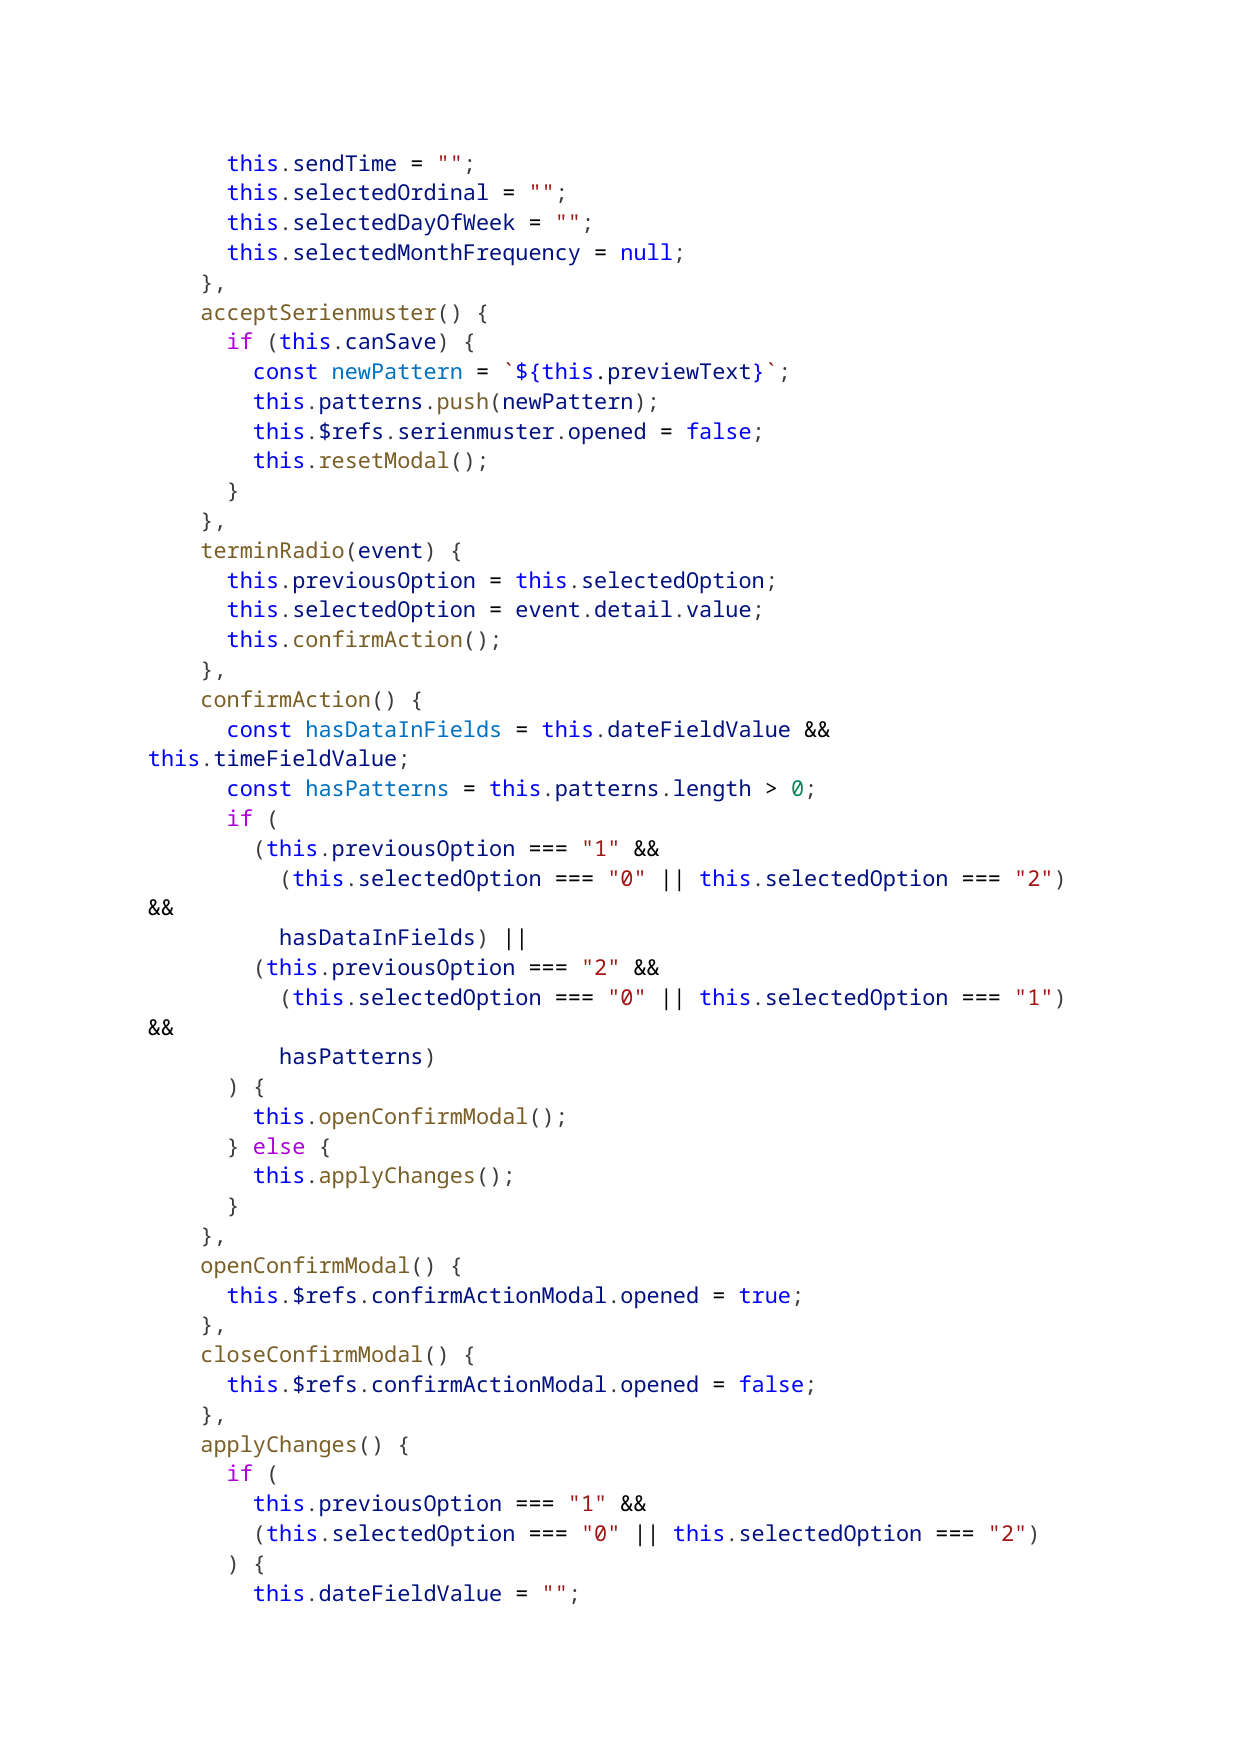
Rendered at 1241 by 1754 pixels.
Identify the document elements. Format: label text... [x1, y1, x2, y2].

text this.$refs.confirmActionModal.opened = true; [148, 1280, 1093, 1309]
text if ( [148, 1458, 1093, 1488]
text ) { [148, 1071, 1093, 1101]
text (this.selectedOption === "0" || this.selectedOption === "1") && [148, 982, 1093, 1041]
text this.dateFieldValue = ""; [148, 1578, 1093, 1607]
text this.$refs.serienmuster.opened = false; [148, 416, 1093, 446]
text if (this.canSave) { [148, 326, 1093, 356]
text (this.previousOption === "2" && [148, 952, 1093, 982]
text hasDataInFields) || [148, 922, 1093, 952]
text this.previousOption === "1" && [148, 1488, 1093, 1518]
text } [148, 475, 1093, 505]
text this.$refs.confirmActionModal.opened = false; [148, 1369, 1093, 1399]
text this.selectedMonthFrequency = null; [148, 237, 1093, 267]
text terminRadio(event) { [148, 535, 1093, 565]
text applyChanges() { [148, 1429, 1093, 1458]
text this.applyChanges(); [148, 1161, 1093, 1190]
text hasPatterns) [148, 1041, 1093, 1071]
text acceptSerienmuster() { [148, 297, 1093, 326]
text } else { [148, 1131, 1093, 1161]
text (this.previousOption === "1" && [148, 833, 1093, 863]
text if ( [148, 803, 1093, 833]
text (this.selectedOption === "0" || this.selectedOption === "2") [148, 1518, 1093, 1548]
text }, [148, 505, 1093, 535]
text const newPattern = `${this.previewText}`; [148, 356, 1093, 386]
text openConfirmModal() { [148, 1250, 1093, 1280]
text } [148, 1190, 1093, 1220]
text }, [148, 1309, 1093, 1339]
text this.sendTime = ""; [148, 148, 1093, 177]
text this.openConfirmModal(); [148, 1101, 1093, 1131]
text closeConfirmModal() { [148, 1339, 1093, 1369]
text this.resetModal(); [148, 446, 1093, 475]
text confirmAction() { [148, 684, 1093, 714]
text }, [148, 654, 1093, 684]
text }, [148, 267, 1093, 297]
text this.patterns.push(newPattern); [148, 386, 1093, 416]
text const hasDataInFields = this.dateFieldValue && this.timeFieldValue; [148, 714, 1093, 773]
text }, [148, 1399, 1093, 1429]
text this.previousOption = this.selectedOption; [148, 565, 1093, 594]
text ) { [148, 1548, 1093, 1578]
text this.selectedOption = event.detail.value; [148, 594, 1093, 624]
text this.confirmAction(); [148, 624, 1093, 654]
text const hasPatterns = this.patterns.length > 0; [148, 773, 1093, 803]
text this.selectedDayOfWeek = ""; [148, 207, 1093, 237]
text this.selectedOrdinal = ""; [148, 177, 1093, 207]
text (this.selectedOption === "0" || this.selectedOption === "2") && [148, 863, 1093, 922]
text }, [148, 1220, 1093, 1250]
